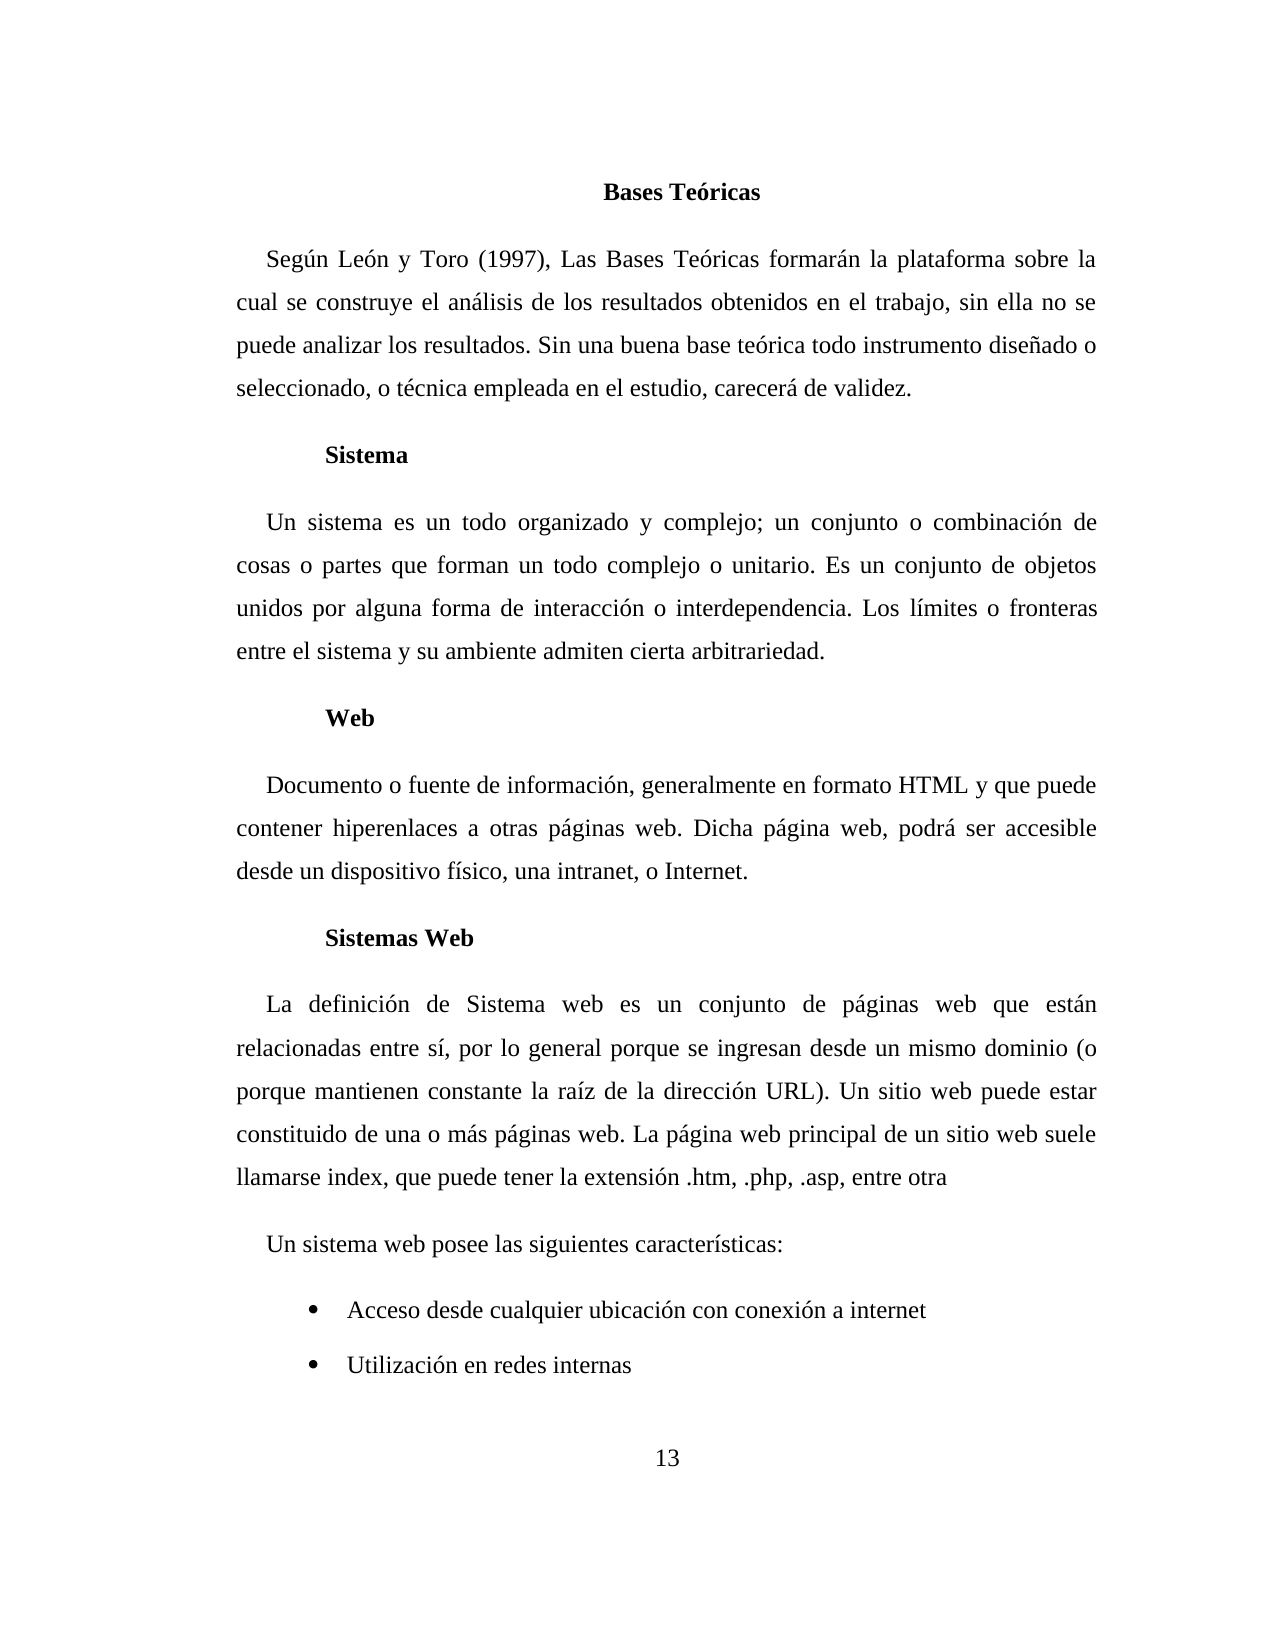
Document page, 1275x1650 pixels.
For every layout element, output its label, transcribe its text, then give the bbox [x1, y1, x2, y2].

subtitle Web [236, 703, 1098, 732]
text La definición de Sistema web es un conjunto de páginas web que están relacionadas entre sí, por lo general porque se ingresan desde un mismo dominio (o porque mantienen constante la raíz de la dirección URL). Un sitio web puede estar constituido de una o más páginas web. La página web principal de un sitio web suele llamarse index, que puede tener la extensión .htm, .php, .asp, entre otra [236, 989, 1098, 1191]
subtitle Bases Teóricas [236, 177, 1098, 206]
list Acceso desde cualquier ubicación con conexión a internet [309, 1296, 1098, 1324]
text Documento o fuente de información, generalmente en formato HTML y que puede contener hiperenlaces a otras páginas web. Dicha página web, podrá ser accesible desde un dispositivo físico, una intranet, o Internet. [236, 770, 1098, 885]
text Un sistema web posee las siguientes características: [236, 1229, 1098, 1258]
subtitle Sistemas Web [236, 923, 1098, 952]
subtitle Sistema [236, 440, 1098, 469]
text Un sistema es un todo organizado y complejo; un conjunto o combinación de cosas o partes que forman un todo complejo o unitario. Es un conjunto de objetos unidos por alguna forma de interacción o interdependencia. Los límites o fronteras entre el sistema y su ambiente admiten cierta arbitrariedad. [236, 507, 1098, 665]
text Según León y Toro (1997), Las Bases Teóricas formarán la plataforma sobre la cual se construye el análisis de los resultados obtenidos en el trabajo, sin ella no se puede analizar los resultados. Sin una buena base teórica todo instrumento diseñado o seleccionado, o técnica empleada en el estudio, carecerá de validez. [236, 244, 1098, 402]
list Utilización en redes internas [309, 1351, 1098, 1379]
